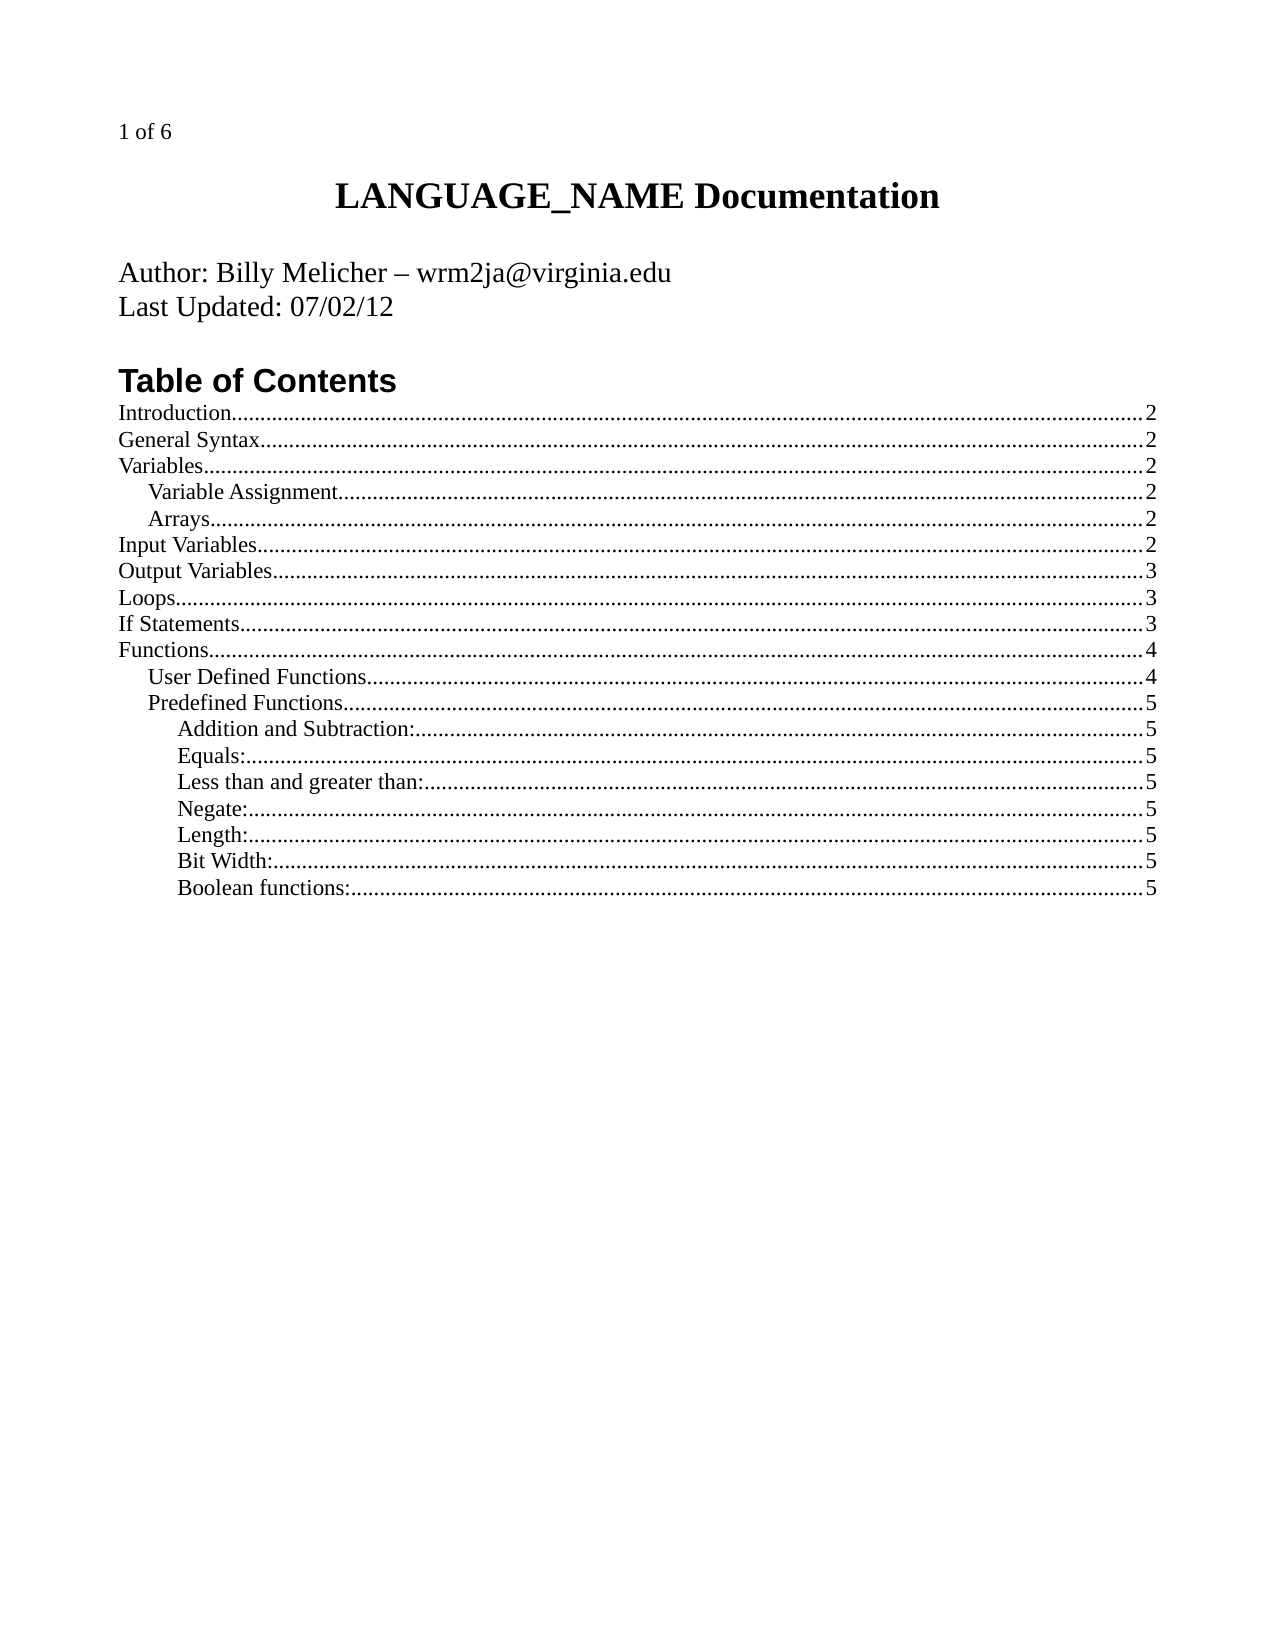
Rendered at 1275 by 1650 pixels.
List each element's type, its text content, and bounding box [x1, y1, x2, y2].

text Bit Width: 5 [177, 847, 1157, 874]
text Addition and Subtraction: 5 [177, 716, 1157, 742]
text Negate: 5 [177, 794, 1157, 821]
text Last Updated: 07/02/12 [118, 289, 1157, 322]
text Introduction 2 [118, 399, 1157, 426]
text Predefined Functions 5 [148, 689, 1157, 716]
text General Syntax 2 [118, 426, 1157, 452]
text Input Variables 2 [118, 531, 1157, 557]
text Functions 4 [118, 636, 1157, 663]
text Arrays 2 [148, 505, 1157, 531]
text Less than and greater than: 5 [177, 768, 1157, 794]
text If Statements 3 [118, 610, 1157, 636]
text User Defined Functions 4 [148, 663, 1157, 689]
text Output Variables 3 [118, 557, 1157, 584]
text Boolean functions: 5 [177, 874, 1157, 900]
subtitle Table of Contents [118, 361, 1157, 399]
text Variables 2 [118, 452, 1157, 478]
text Equals: 5 [177, 742, 1157, 768]
text LANGUAGE_NAME Documentation [118, 174, 1157, 217]
text Loops 3 [118, 584, 1157, 610]
text Author: Billy Melicher – wrm2ja@virginia.edu [118, 255, 1157, 289]
text Variable Assignment 2 [148, 478, 1157, 505]
text Length: 5 [177, 821, 1157, 847]
